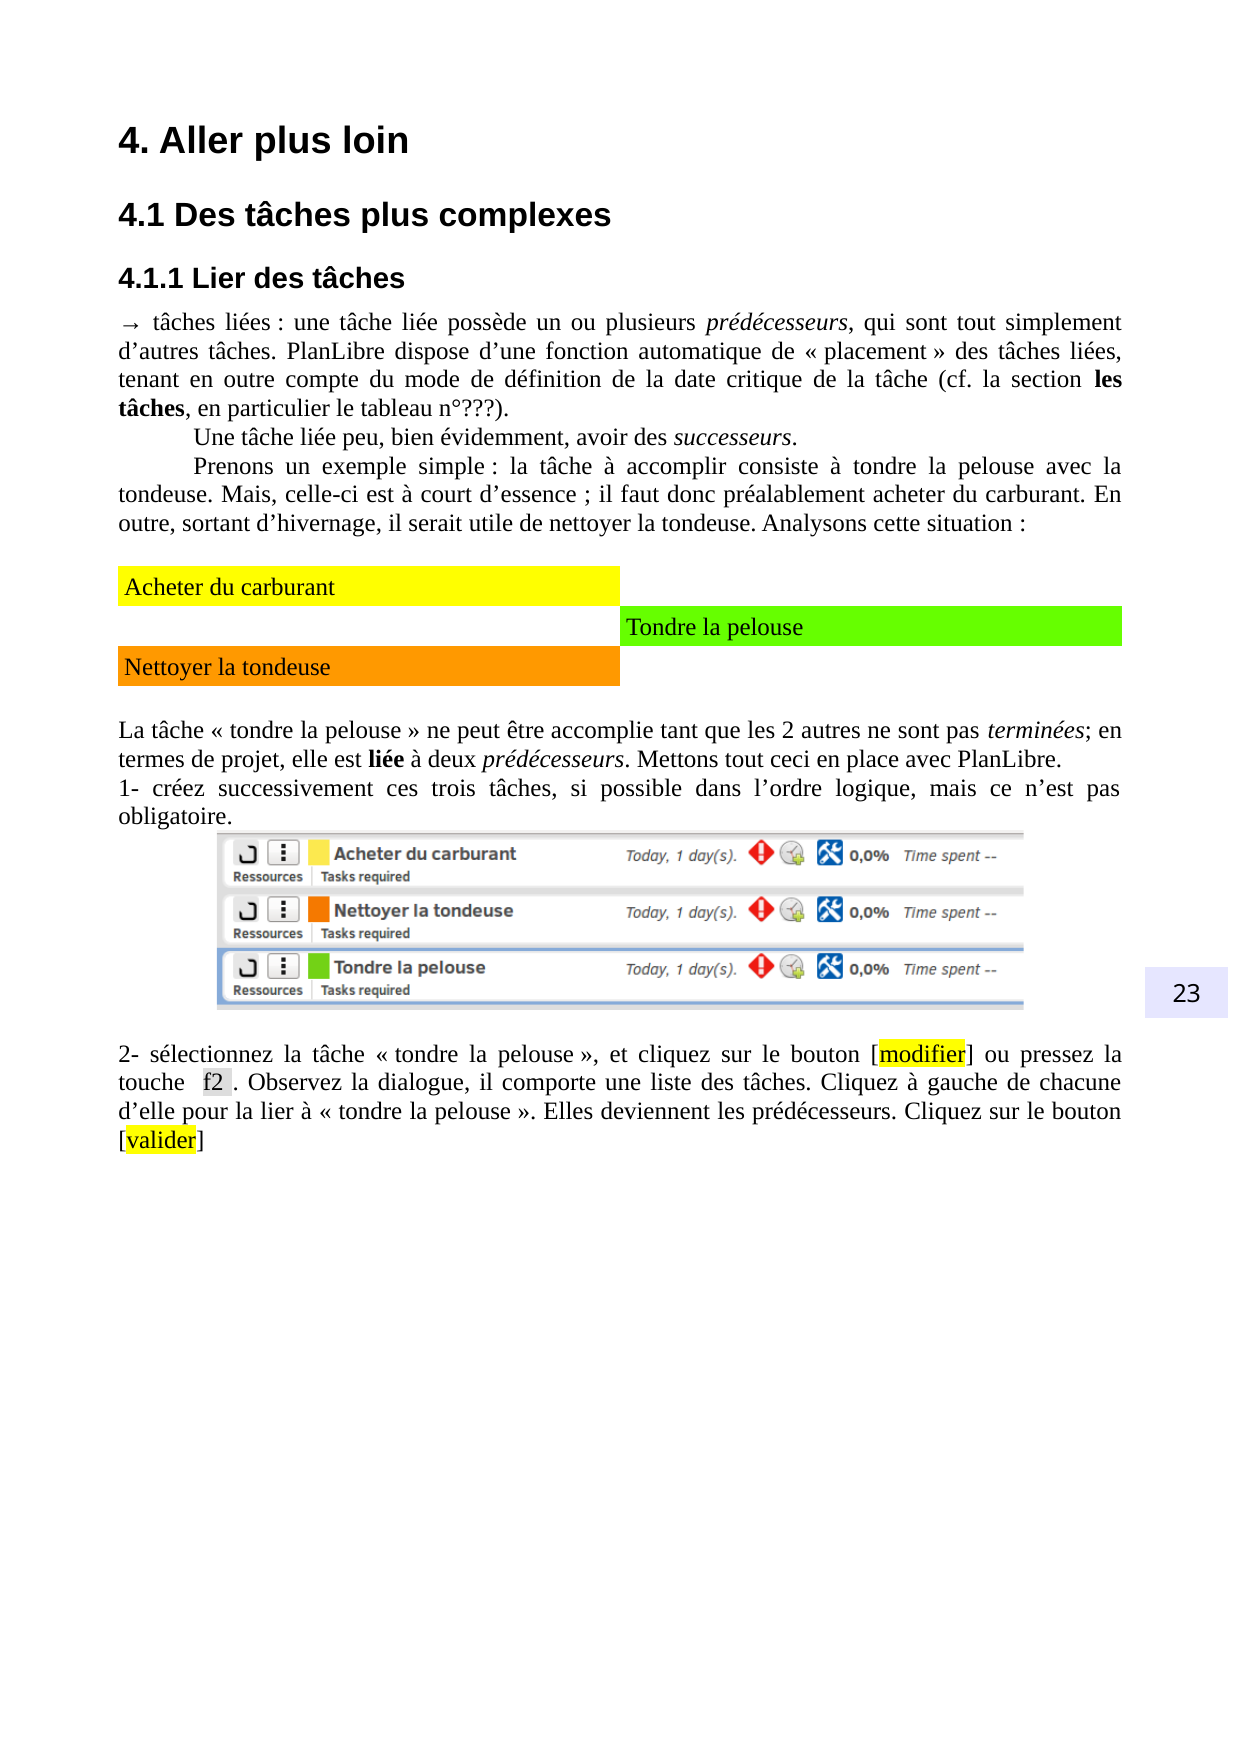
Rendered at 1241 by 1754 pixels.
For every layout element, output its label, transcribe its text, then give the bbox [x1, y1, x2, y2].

subtitle 4.1.1 Lier des tâches [118, 261, 1122, 294]
table_cell Tondre la pelouse [620, 606, 1122, 646]
text La tâche « tondre la pelouse » ne peut être accomplie tant que les 2 autres ne sont pas terminées; en termes de projet, elle est liée à deux prédécesseurs. Mettons tout ceci en place avec PlanLibre. [118, 715, 1122, 773]
picture [216, 830, 1024, 1010]
table_cell Nettoyer la tondeuse [118, 646, 620, 686]
table_cell [118, 606, 620, 646]
table_header [620, 566, 1122, 606]
table_header Acheter du carburant [118, 566, 620, 606]
text → tâches liées : une tâche liée possède un ou plusieurs prédécesseurs, qui sont tout simplement d’autres tâches. PlanLibre dispose d’une fonction automatique de « placement » des tâches liées, tenant en outre compte du mode de définition de la date critique de la tâche (cf. la section les tâches, en particulier le tableau n°???). [118, 307, 1122, 422]
text 2- sélectionnez la tâche « tondre la pelouse », et cliquez sur le bouton [modifier] ou pressez la touche f2 . Observez la dialogue, il comporte une liste des tâches. Cliquez à gauche de chacune d’elle pour la lier à « tondre la pelouse ». Elles deviennent les prédécesseurs. Cliquez sur le bouton [valider] [118, 1039, 1122, 1154]
subtitle 4. Aller plus loin [118, 118, 1122, 162]
text Une tâche liée peu, bien évidemment, avoir des successeurs. [118, 422, 1122, 451]
table_cell [620, 646, 1122, 686]
text Prenons un exemple simple : la tâche à accomplir consiste à tondre la pelouse avec la tondeuse. Mais, celle-ci est à court d’essence ; il faut donc préalablement acheter du carburant. En outre, sortant d’hivernage, il serait utile de nettoyer la tondeuse. Analysons cette situation : [118, 451, 1122, 537]
text 1- créez successivement ces trois tâches, si possible dans l’ordre logique, mais ce n’est pas obligatoire. [118, 773, 1122, 830]
subtitle 4.1 Des tâches plus complexes [118, 195, 1122, 234]
